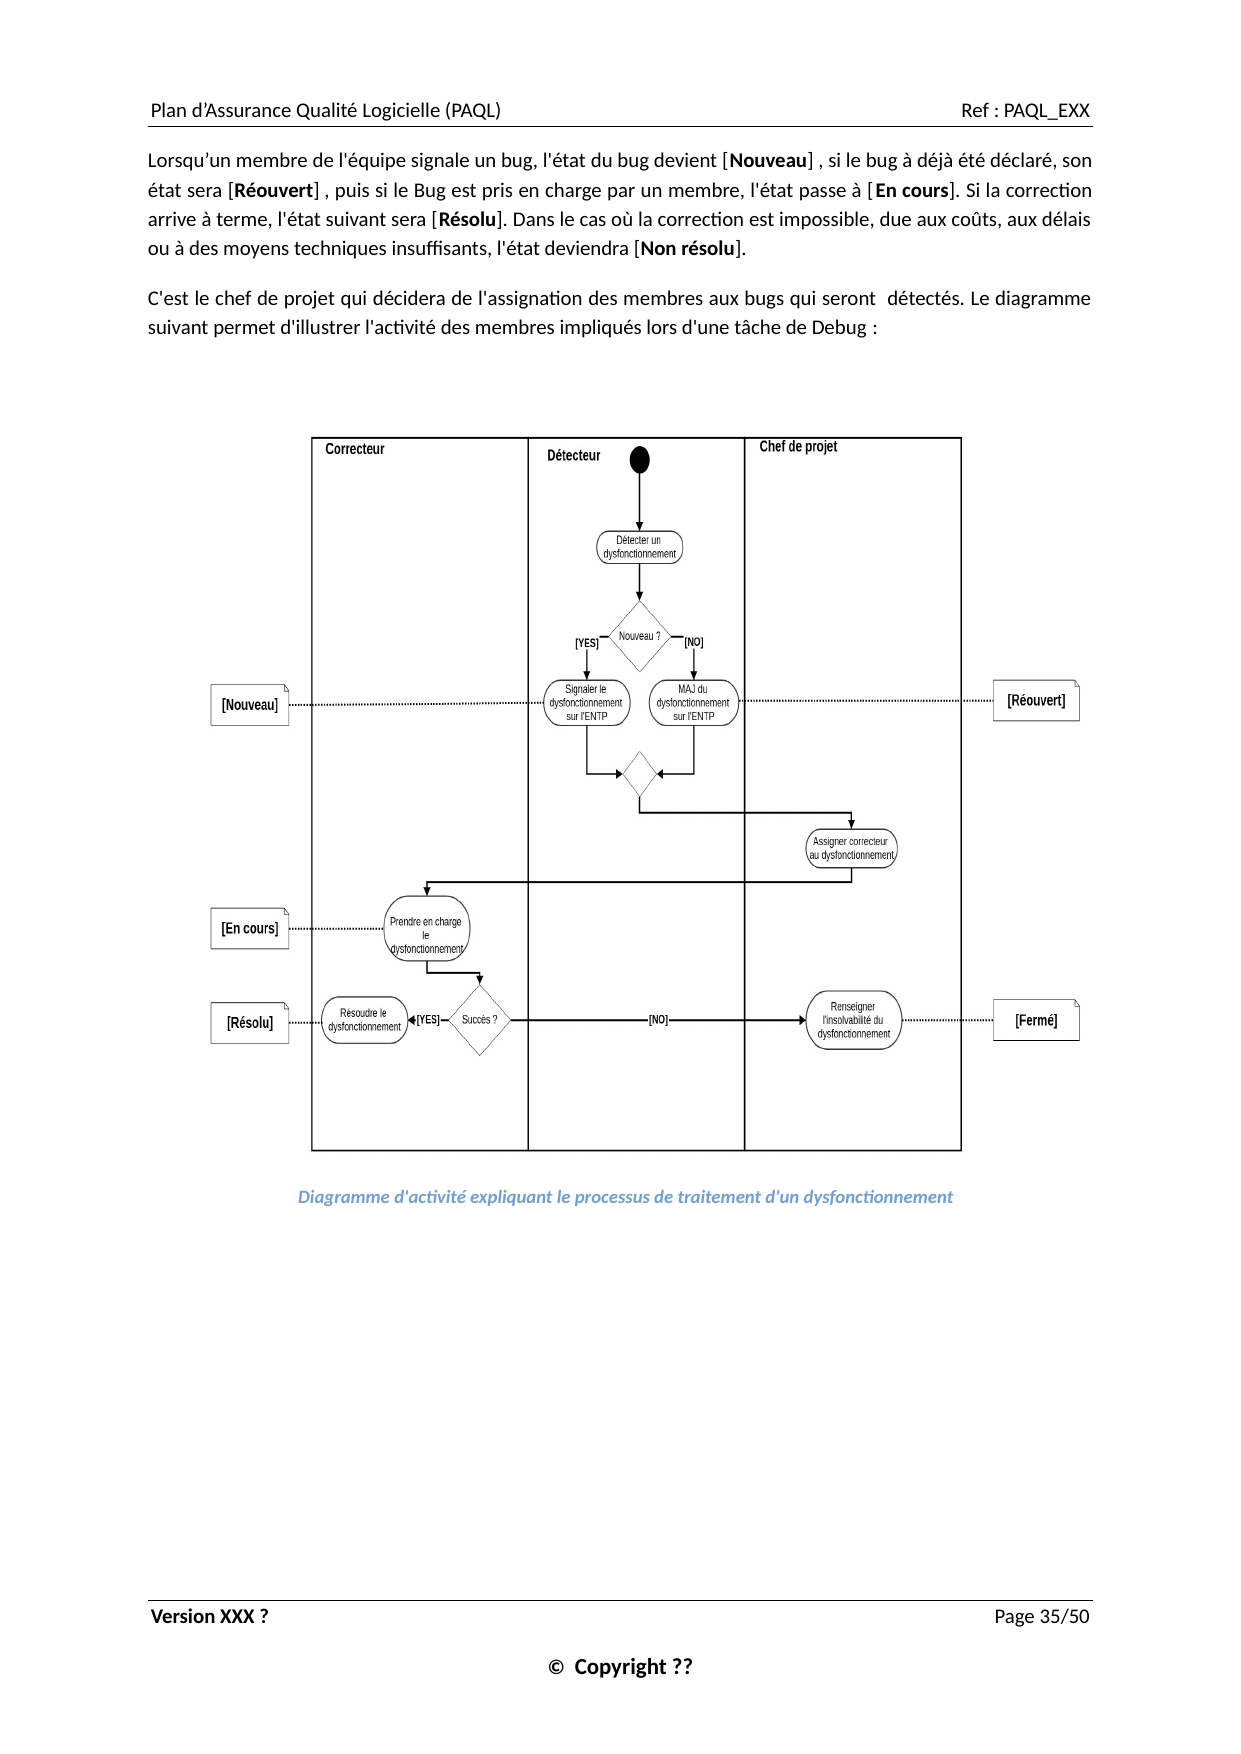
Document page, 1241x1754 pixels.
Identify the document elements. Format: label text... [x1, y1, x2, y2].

text Lorsqu’un membre de l'équipe signale un bug, l'état du bug devient [Nouveau] , si le bug à déjà été déclaré, son état sera [Réouvert] , puis si le Bug est pris en charge par un membre, l'état passe à [En cours]. Si la correction arrive à terme, l'état suivant sera [Résolu]. Dans le cas où la correction est impossible, due aux coûts, aux délais ou à des moyens techniques insuffisants, l'état deviendra [Non résolu]. [148, 148, 1093, 261]
text C'est le chef de projet qui décidera de l'assignation des membres aux bugs qui seront détectés. Le diagramme suivant permet d'illustrer l'activité des membres impliqués lors d'une tâche de Debug : [148, 285, 1093, 339]
picture [164, 403, 1089, 1083]
text Diagramme d'activité expliquant le processus de traitement d'un dysfonctionnement [111, 473, 1142, 1208]
